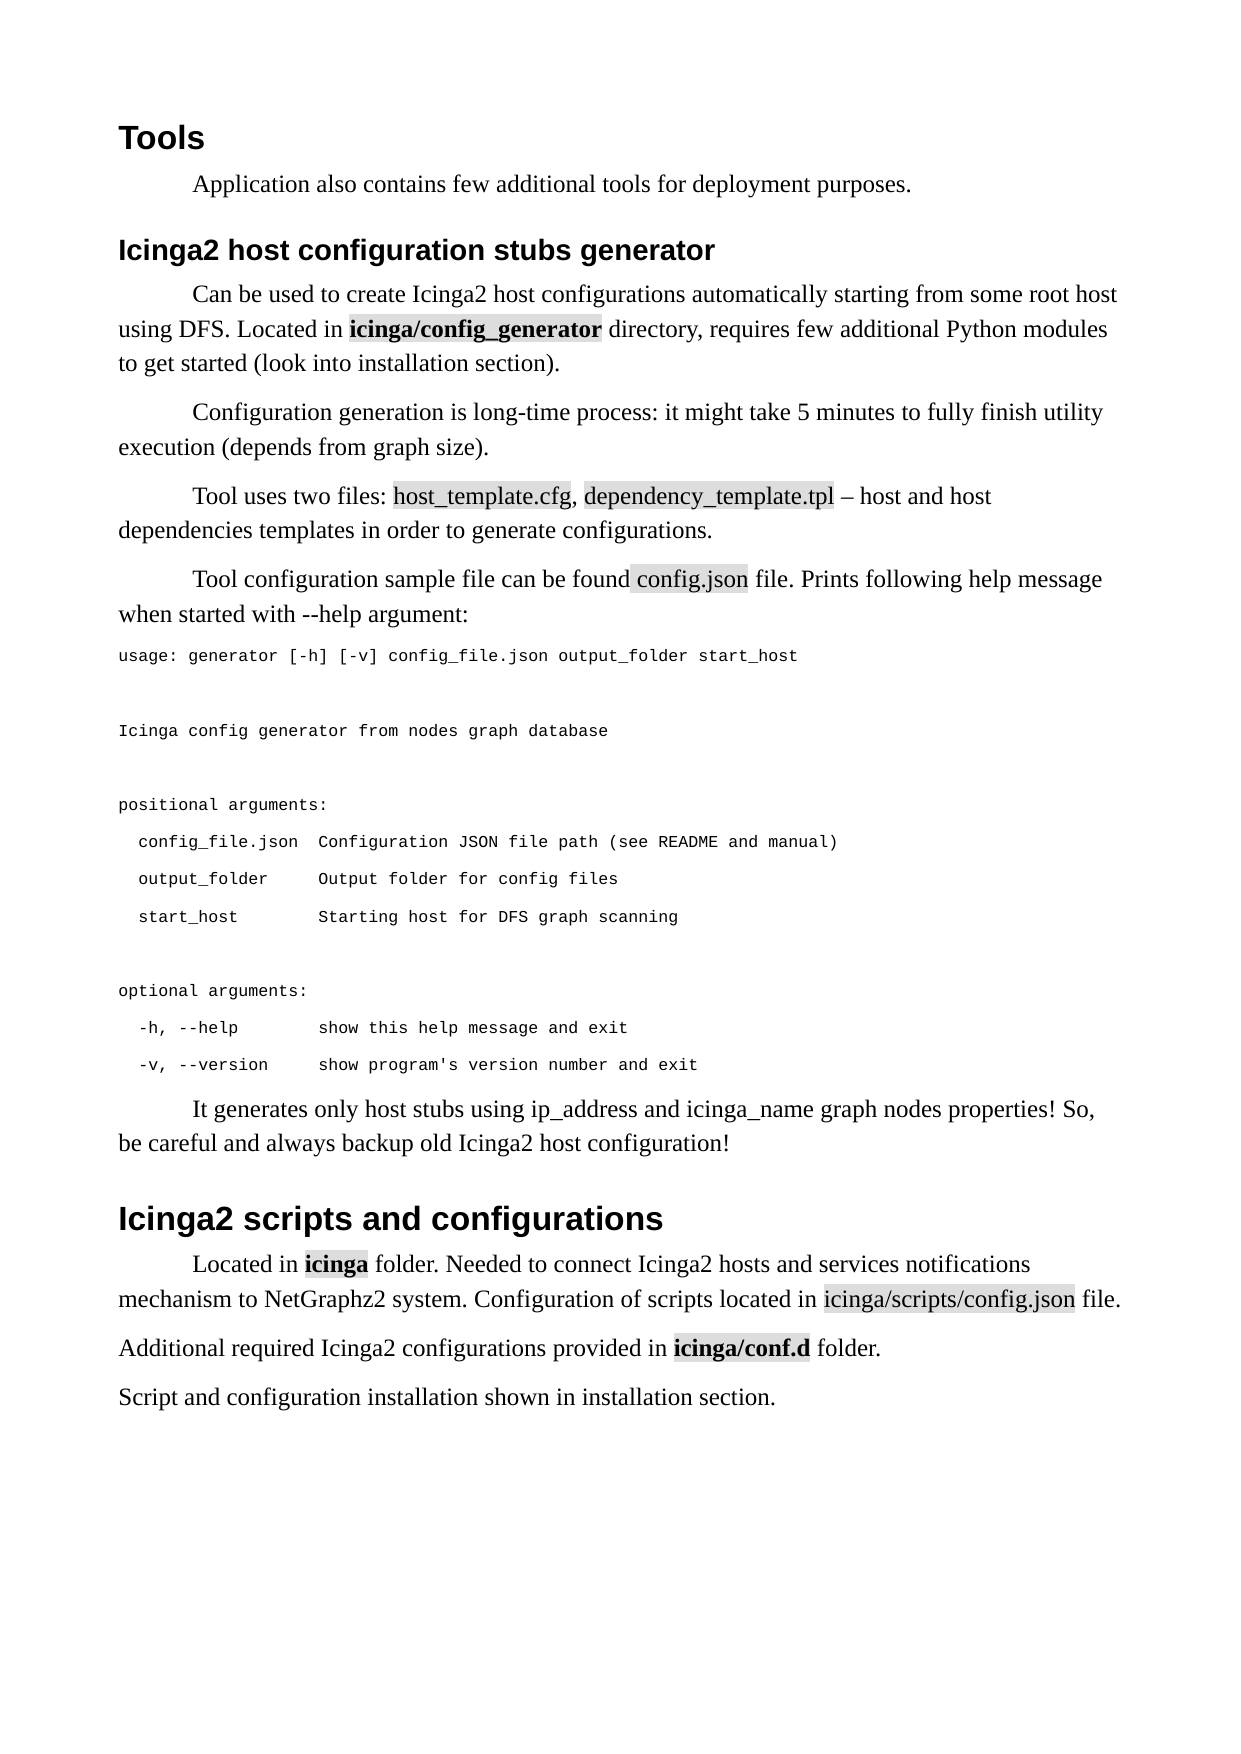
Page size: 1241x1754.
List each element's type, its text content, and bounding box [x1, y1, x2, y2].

text optional arguments: [118, 982, 1122, 1001]
subtitle Tools [118, 118, 1122, 157]
text Script and configuration installation shown in installation section. [118, 1382, 1122, 1411]
text Additional required Icinga2 configurations provided in icinga/conf.d folder. [118, 1333, 1122, 1362]
text start_host Starting host for DFS graph scanning [118, 908, 1122, 927]
text output_folder Output folder for config files [118, 871, 1122, 890]
text config_file.json Configuration JSON file path (see README and manual) [118, 834, 1122, 853]
text positional arguments: [118, 797, 1122, 815]
text Tool configuration sample file can be found config.json file. Prints following help message when started with --help argument: [118, 564, 1122, 627]
text Configuration generation is long-time process: it might take 5 minutes to fully finish utility execution (depends from graph size). [118, 397, 1122, 460]
text usage: generator [-h] [-v] config_file.json output_folder start_host [118, 648, 1122, 667]
text -v, --version show program's version number and exit [118, 1057, 1122, 1076]
text Tool uses two files: host_template.cfg, dependency_template.tpl – host and host dependencies templates in order to generate configurations. [118, 481, 1122, 544]
text It generates only host stubs using ip_address and icinga_name graph nodes properties! So, be careful and always backup old Icinga2 host configuration! [118, 1094, 1122, 1157]
subtitle Icinga2 host configuration stubs generator [118, 233, 1122, 267]
text Application also contains few additional tools for deployment purposes. [118, 169, 1122, 198]
subtitle Icinga2 scripts and configurations [118, 1198, 1122, 1237]
text Located in icinga folder. Needed to connect Icinga2 hosts and services notifications mechanism to NetGraphz2 system. Configuration of scripts located in icinga/scripts/config.json file. [118, 1249, 1122, 1313]
text Icinga config generator from nodes graph database [118, 722, 1122, 741]
text Can be used to create Icinga2 host configurations automatically starting from some root host using DFS. Located in icinga/config_generator directory, requires few additional Python modules to get started (look into installation section). [118, 279, 1122, 377]
text -h, --help show this help message and exit [118, 1020, 1122, 1038]
